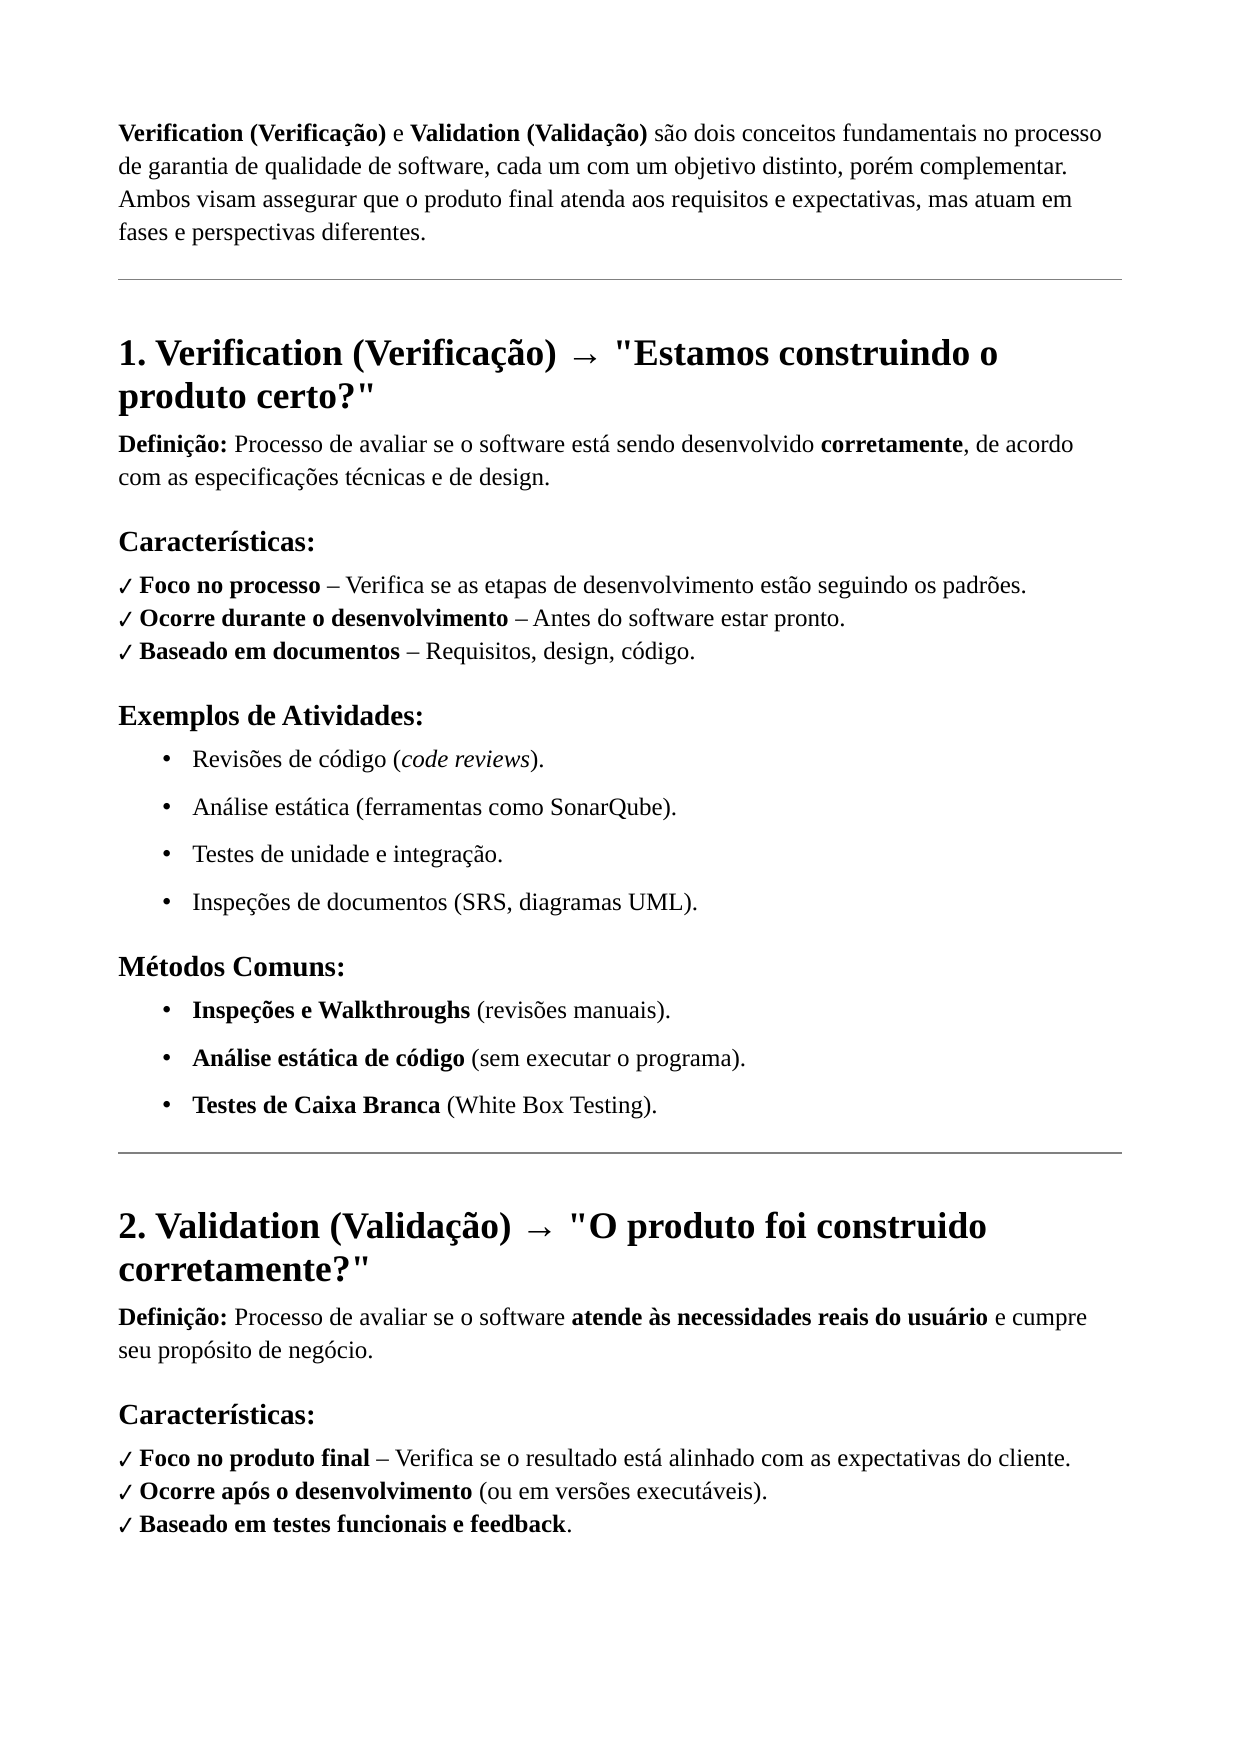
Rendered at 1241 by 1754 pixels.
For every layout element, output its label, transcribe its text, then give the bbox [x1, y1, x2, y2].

list Testes de unidade e integração. [162, 839, 1122, 868]
text ✔ Foco no produto final – Verifica se o resultado está alinhado com as expectativas do cliente. ✔ Ocorre após o desenvolvimento (ou em versões executáveis). ✔ Baseado em testes funcionais e feedback. [118, 1443, 1122, 1538]
text Definição: Processo de avaliar se o software está sendo desenvolvido corretamente, de acordo com as especificações técnicas e de design. [118, 429, 1122, 490]
list Revisões de código (code reviews). [162, 744, 1122, 773]
list Análise estática de código (sem executar o programa). [162, 1043, 1122, 1072]
subtitle Características: [118, 524, 1122, 557]
subtitle 2. Validation (Validação) → "O produto foi construido corretamente?" [118, 1203, 1122, 1289]
text Definição: Processo de avaliar se o software atende às necessidades reais do usuário e cumpre seu propósito de negócio. [118, 1302, 1122, 1364]
list Inspeções e Walkthroughs (revisões manuais). [162, 995, 1122, 1024]
subtitle 1. Verification (Verificação) → "Estamos construindo o produto certo?" [118, 330, 1122, 416]
list Análise estática (ferramentas como SonarQube). [162, 792, 1122, 821]
text ✔ Foco no processo – Verifica se as etapas de desenvolvimento estão seguindo os padrões. ✔ Ocorre durante o desenvolvimento – Antes do software estar pronto. ✔ Baseado em documentos – Requisitos, design, código. [118, 570, 1122, 665]
subtitle Métodos Comuns: [118, 949, 1122, 983]
list Inspeções de documentos (SRS, diagramas UML). [162, 887, 1122, 916]
text Verification (Verificação) e Validation (Validação) são dois conceitos fundamentais no processo de garantia de qualidade de software, cada um com um objetivo distinto, porém complementar. Ambos visam assegurar que o produto final atenda aos requisitos e expectativas, mas atuam em fases e perspectivas diferentes. [118, 118, 1122, 246]
subtitle Exemplos de Atividades: [118, 698, 1122, 732]
list Testes de Caixa Branca (White Box Testing). [162, 1090, 1122, 1119]
subtitle Características: [118, 1397, 1122, 1431]
